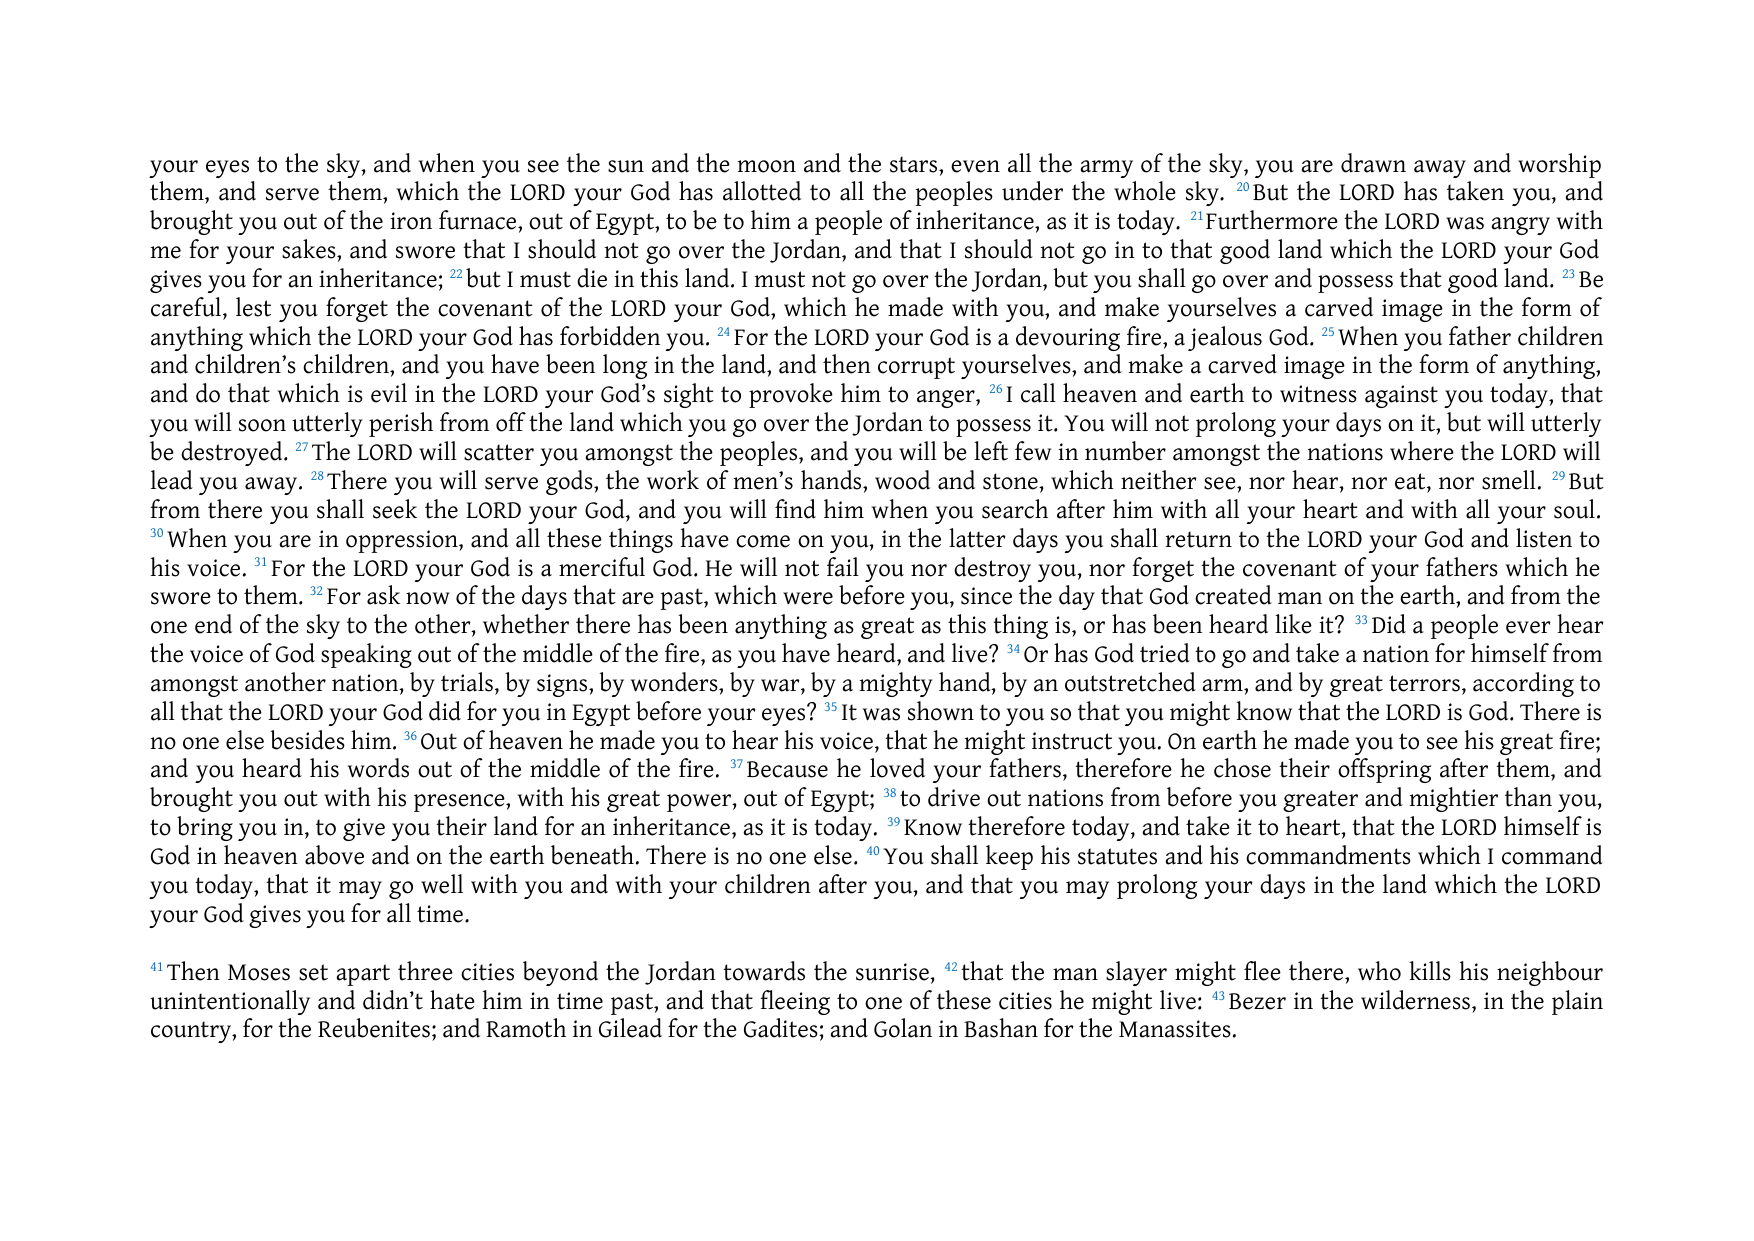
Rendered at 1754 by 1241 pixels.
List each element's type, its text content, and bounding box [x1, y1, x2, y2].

text your eyes to the sky, and when you see the sun and the moon and the stars, even all the army of the sky, you are drawn away and worship them, and serve them, which the LORD your God has allotted to all the peoples under the whole sky. 20 But the LORD has taken you, and brought you out of the iron furnace, out of Egypt, to be to him a people of inheritance, as it is today. 21 Furthermore the LORD was angry with me for your sakes, and swore that I should not go over the Jordan, and that I should not go in to that good land which the LORD your God gives you for an inheritance; 22 but I must die in this land. I must not go over the Jordan, but you shall go over and possess that good land. 23 Be careful, lest you forget the covenant of the LORD your God, which he made with you, and make yourselves a carved image in the form of anything which the LORD your God has forbidden you. 24 For the LORD your God is a devouring fire, a jealous God. 25 When you father children and children’s children, and you have been long in the land, and then corrupt yourselves, and make a carved image in the form of anything, and do that which is evil in the LORD your God’s sight to provoke him to anger, 26 I call heaven and earth to witness against you today, that you will soon utterly perish from off the land which you go over the Jordan to possess it. You will not prolong your days on it, but will utterly be destroyed. 27 The LORD will scatter you amongst the peoples, and you will be left few in number amongst the nations where the LORD will lead you away. 28 There you will serve gods, the work of men’s hands, wood and stone, which neither see, nor hear, nor eat, nor smell. 29 But from there you shall seek the LORD your God, and you will find him when you search after him with all your heart and with all your soul. 30 When you are in oppression, and all these things have come on you, in the latter days you shall return to the LORD your God and listen to his voice. 31 For the LORD your God is a merciful God. He will not fail you nor destroy you, nor forget the covenant of your fathers which he swore to them. 32 For ask now of the days that are past, which were before you, since the day that God created man on the earth, and from the one end of the sky to the other, whether there has been anything as great as this thing is, or has been heard like it? 33 Did a people ever hear the voice of God speaking out of the middle of the fire, as you have heard, and live? 34 Or has God tried to go and take a nation for himself from amongst another nation, by trials, by signs, by wonders, by war, by a mighty hand, by an outstretched arm, and by great terrors, according to all that the LORD your God did for you in Egypt before your eyes? 35 It was shown to you so that you might know that the LORD is God. There is no one else besides him. 36 Out of heaven he made you to hear his voice, that he might instruct you. On earth he made you to see his great fire; and you heard his words out of the middle of the fire. 37 Because he loved your fathers, therefore he chose their offspring after them, and brought you out with his presence, with his great power, out of Egypt; 38 to drive out nations from before you greater and mightier than you, to bring you in, to give you their land for an inheritance, as it is today. 39 Know therefore today, and take it to heart, that the LORD himself is God in heaven above and on the earth beneath. There is no one else. 40 You shall keep his statutes and his commandments which I command you today, that it may go well with you and with your children after you, and that you may prolong your days in the land which the LORD your God gives you for all time. [150, 150, 1604, 929]
text 41 Then Moses set apart three cities beyond the Jordan towards the sunrise, 42 that the man slayer might flee there, who kills his neighbour unintentionally and didn’t hate him in time past, and that fleeing to one of these cities he might live: 43 Bezer in the wilderness, in the plain country, for the Reubenites; and Ramoth in Gilead for the Gadites; and Golan in Bashan for the Manassites. [150, 958, 1604, 1045]
